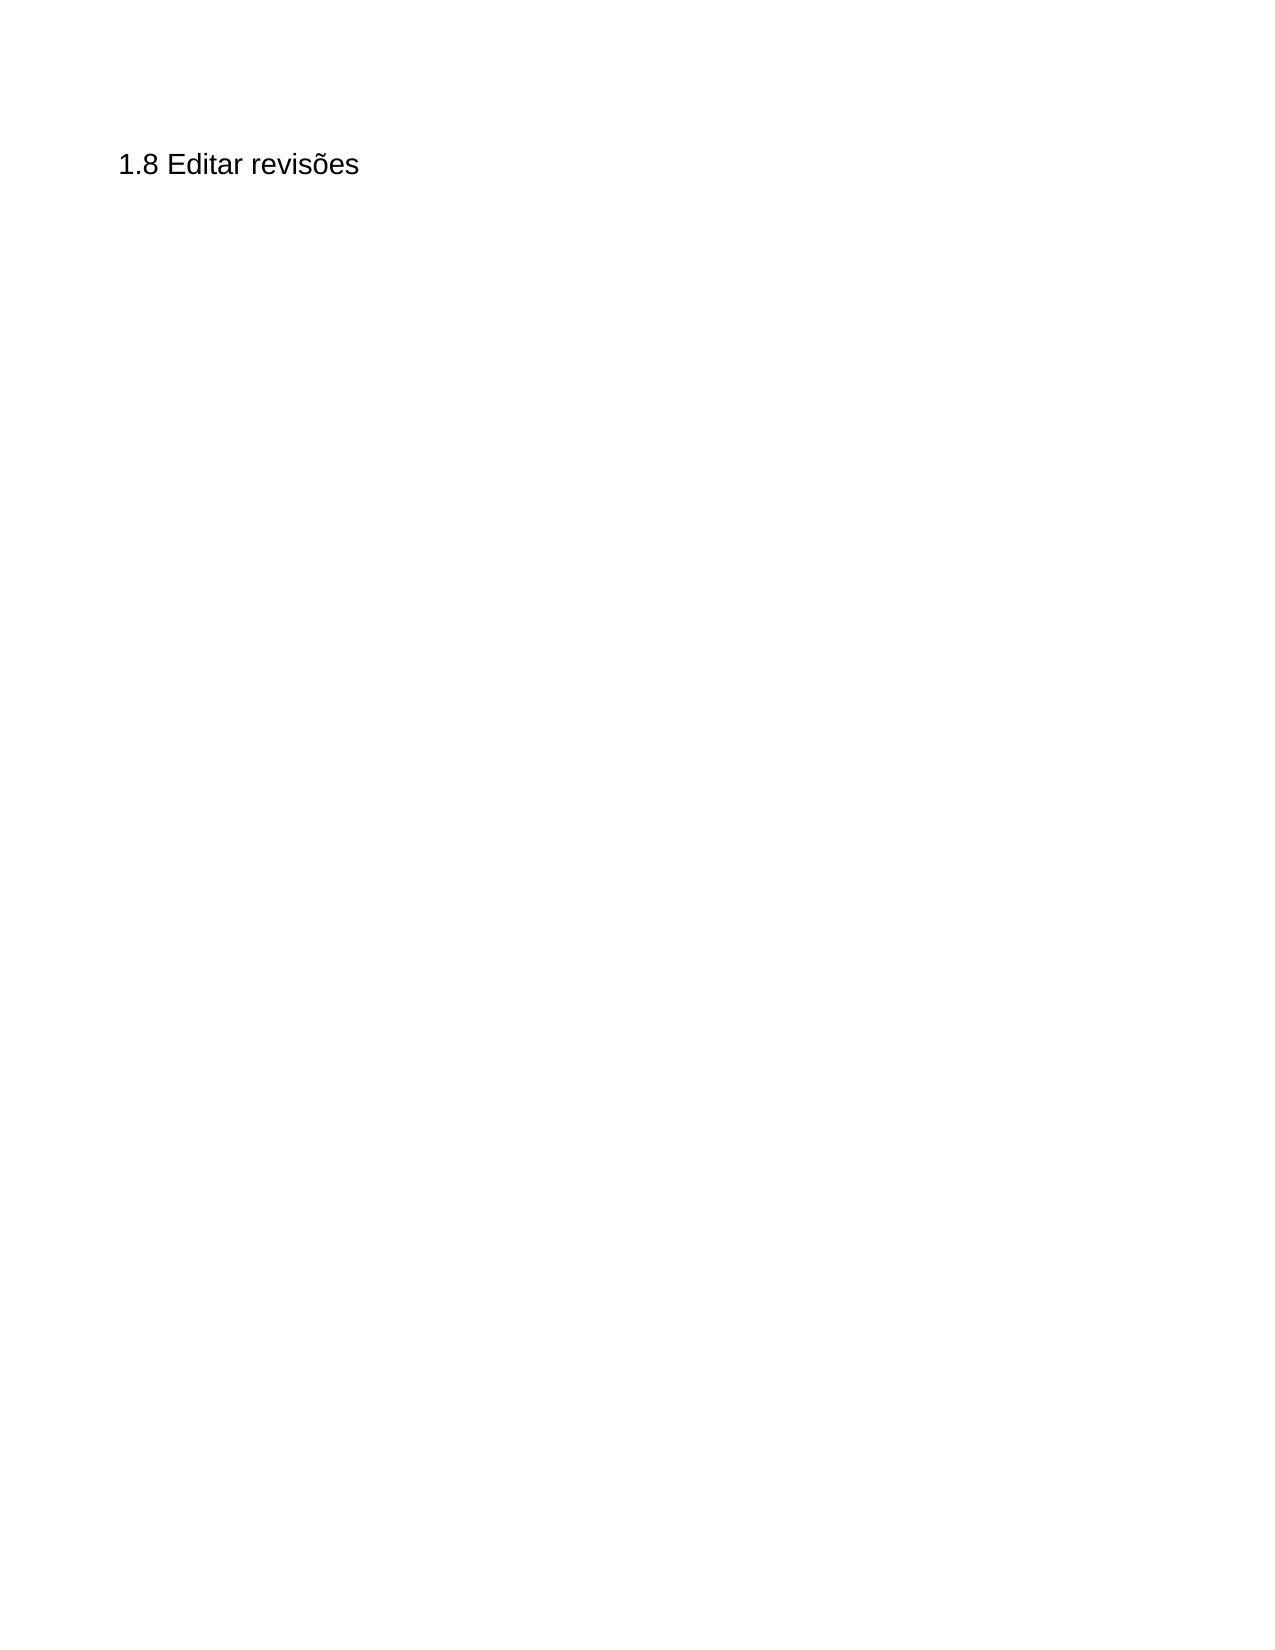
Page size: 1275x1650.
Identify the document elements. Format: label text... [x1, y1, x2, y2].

subtitle 1.8 Editar revisões [118, 147, 1157, 180]
